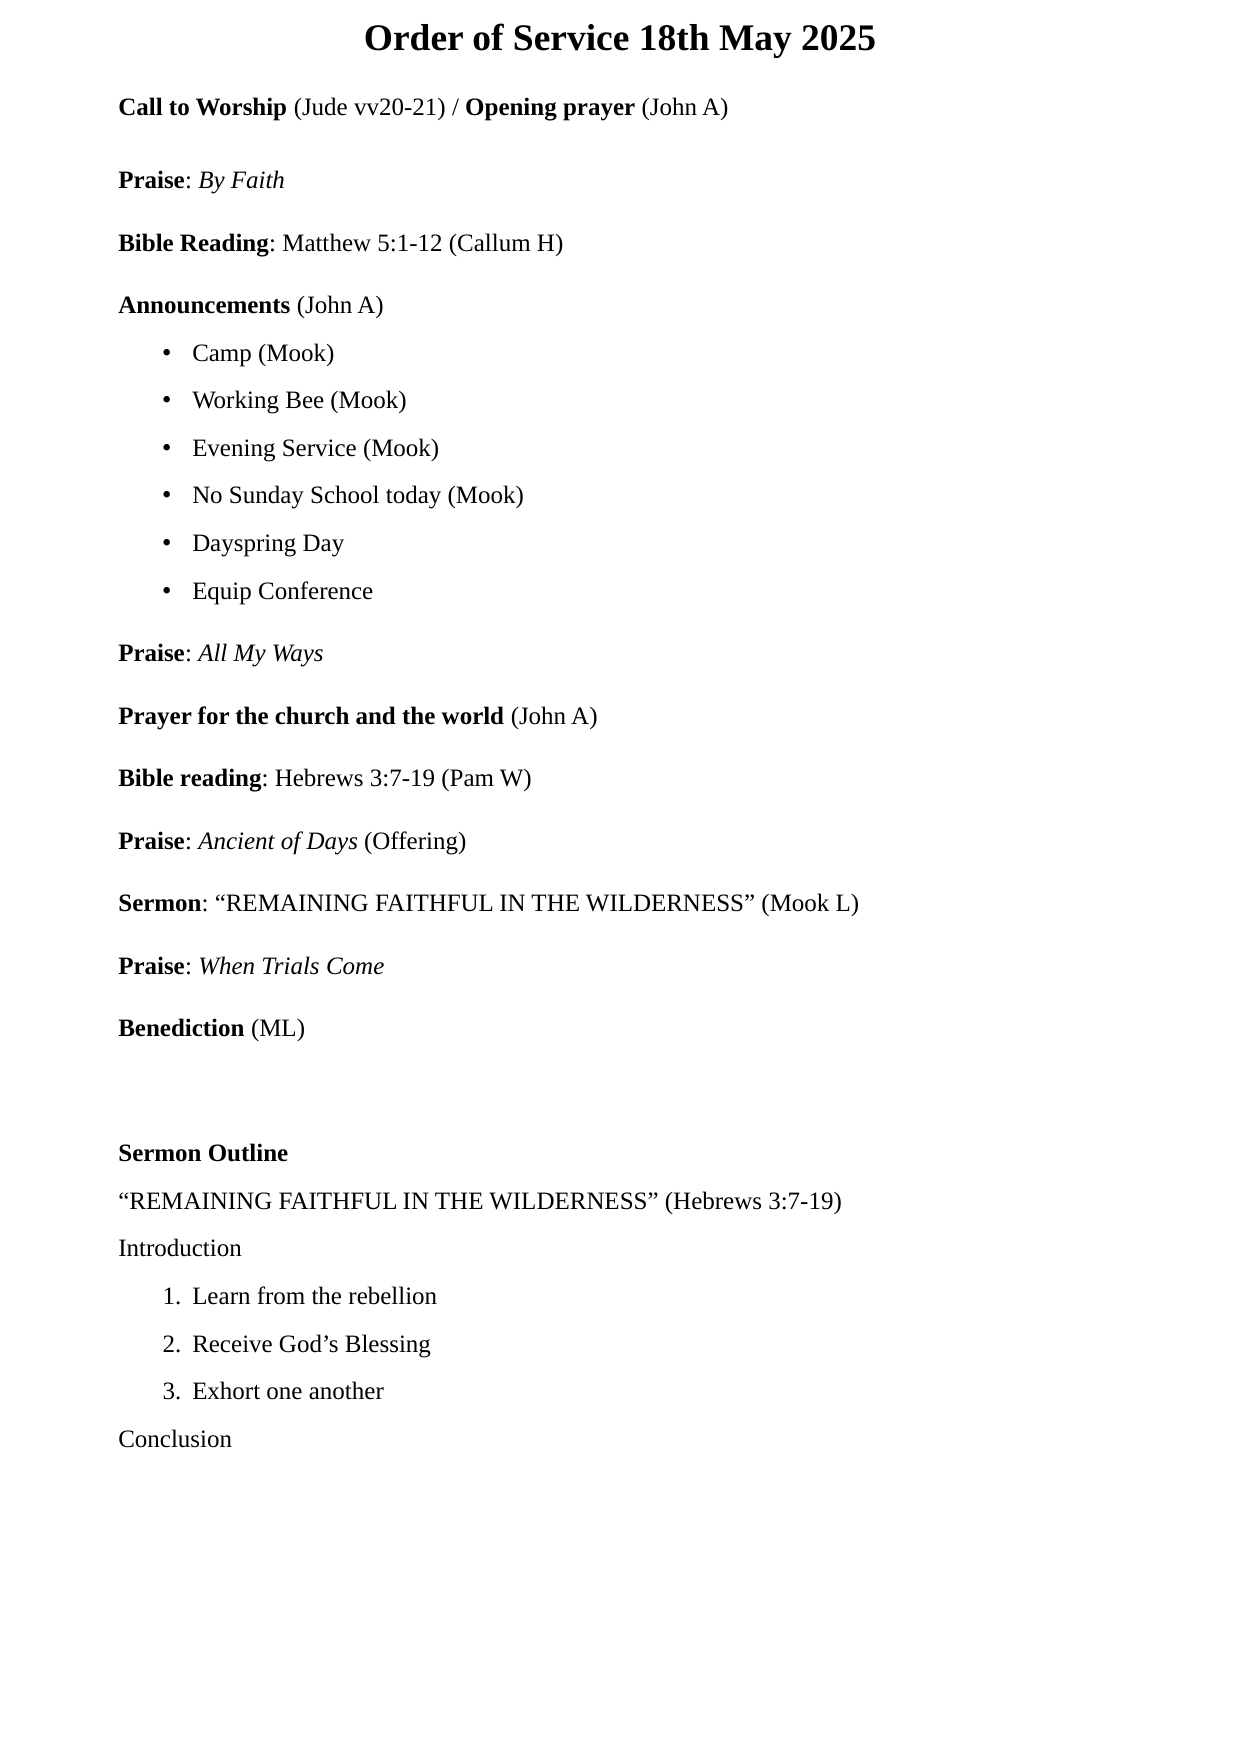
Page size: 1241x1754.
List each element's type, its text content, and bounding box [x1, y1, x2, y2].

text Conclusion [118, 1424, 1122, 1453]
text Praise: All My Ways [118, 638, 1122, 667]
list Dayspring Day [162, 528, 1122, 557]
list No Sunday School today (Mook) [162, 481, 1122, 509]
text Praise: When Trials Come [118, 951, 1122, 979]
text Praise: By Faith [118, 165, 1122, 194]
text Call to Worship (Jude vv20-21) / Opening prayer (John A) [118, 92, 1122, 121]
list Camp (Mook) [162, 338, 1122, 366]
text Bible Reading: Matthew 5:1-12 (Callum H) [118, 228, 1122, 256]
list Working Bee (Mook) [162, 385, 1122, 414]
list Receive God’s Blessing [162, 1329, 1122, 1357]
list Equip Conference [162, 576, 1122, 604]
text Introduction [118, 1233, 1122, 1262]
text Praise: Ancient of Days (Offering) [118, 826, 1122, 854]
list Learn from the rebellion [162, 1281, 1122, 1310]
text Sermon: “REMAINING FAITHFUL IN THE WILDERNESS” (Mook L) [118, 888, 1122, 917]
text Sermon Outline [118, 1138, 1122, 1167]
text Announcements (John A) [118, 290, 1122, 319]
text Bible reading: Hebrews 3:7-19 (Pam W) [118, 763, 1122, 792]
text “REMAINING FAITHFUL IN THE WILDERNESS” (Hebrews 3:7-19) [118, 1186, 1122, 1214]
text Benediction (ML) [118, 1013, 1122, 1042]
list Exhort one another [162, 1376, 1122, 1405]
list Evening Service (Mook) [162, 433, 1122, 462]
text Prayer for the church and the world (John A) [118, 701, 1122, 729]
